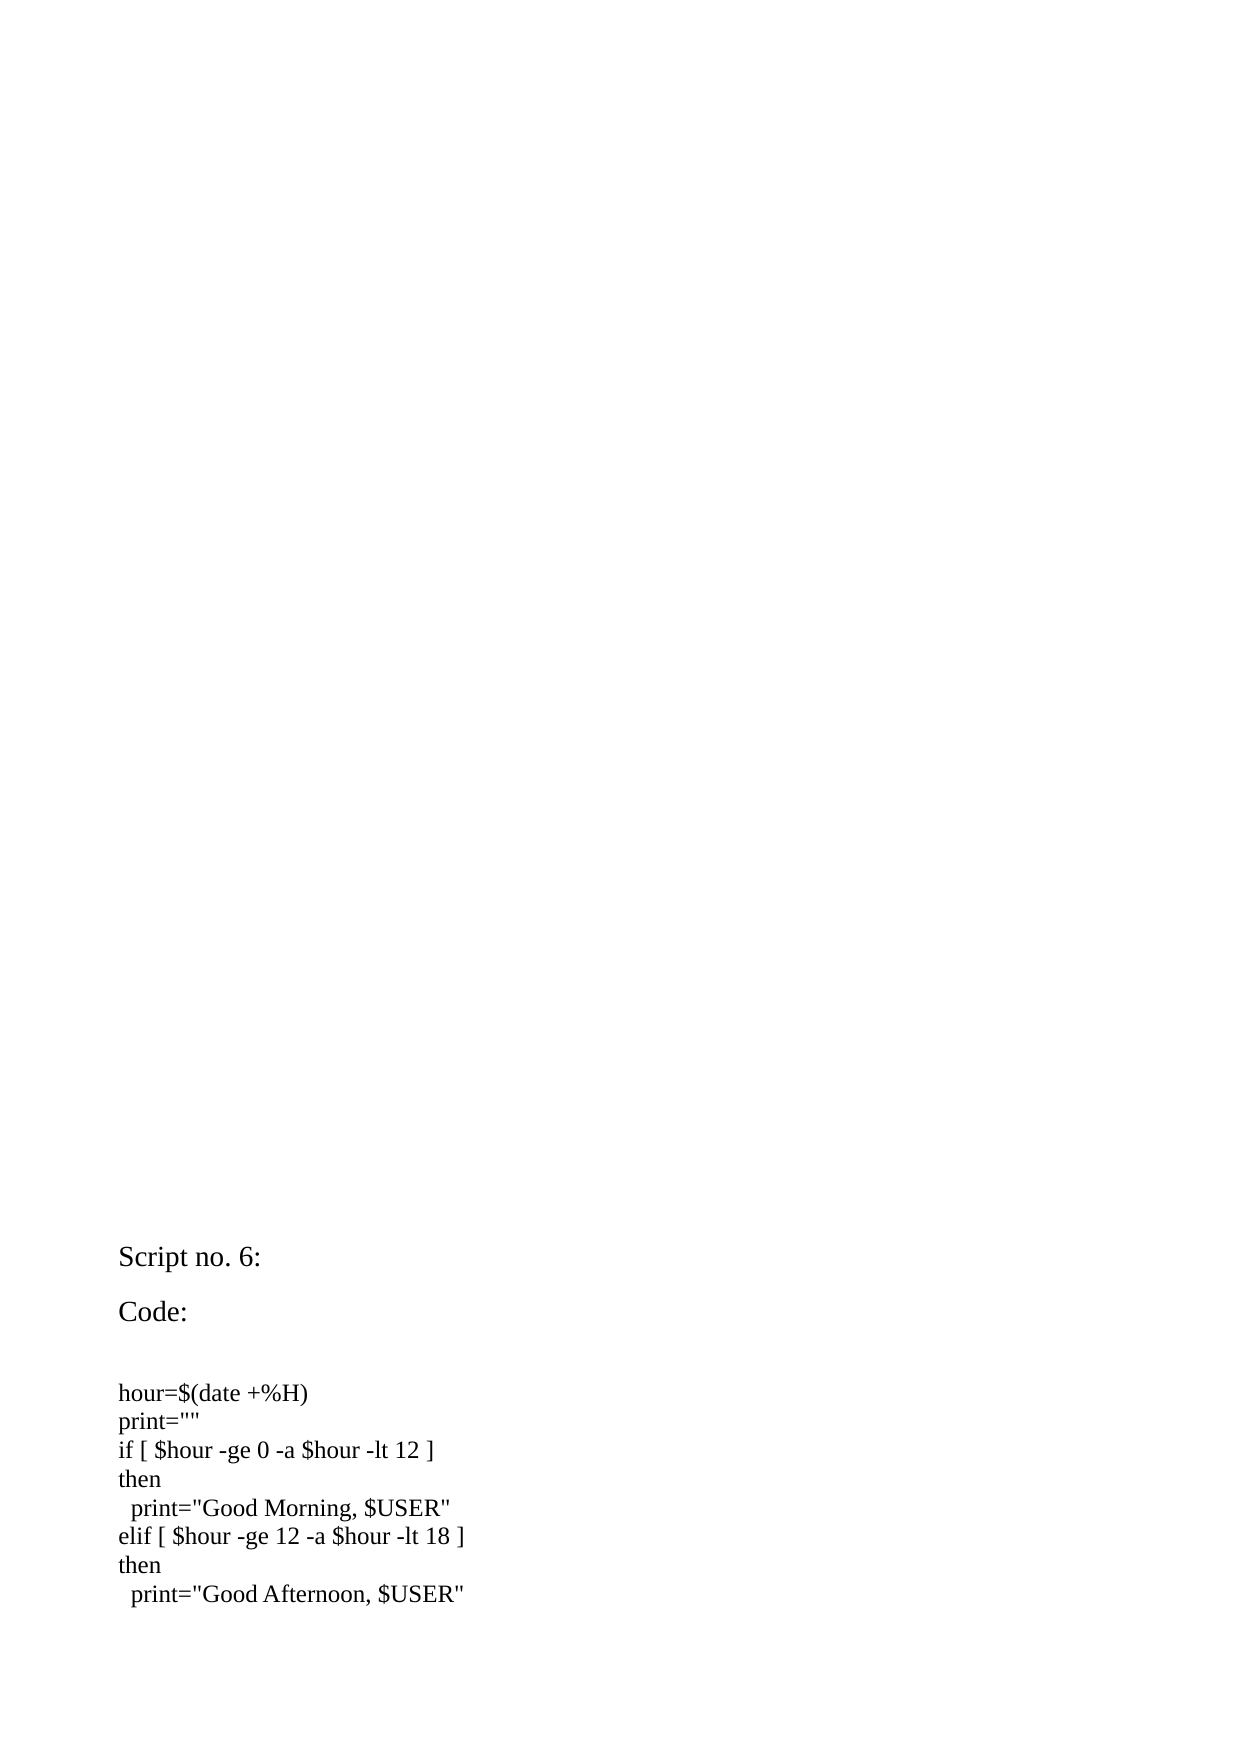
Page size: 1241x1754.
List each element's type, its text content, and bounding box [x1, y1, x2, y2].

text print="Good Morning, $USER" [118, 1493, 1122, 1521]
text Script no. 6: [118, 1239, 1122, 1273]
text if [ $hour -ge 0 -a $hour -lt 12 ] [118, 1435, 1122, 1464]
text then [118, 1550, 1122, 1579]
text print="" [118, 1406, 1122, 1435]
text elif [ $hour -ge 12 -a $hour -lt 18 ] [118, 1521, 1122, 1550]
text Code: [118, 1294, 1122, 1328]
text then [118, 1464, 1122, 1493]
text print="Good Afternoon, $USER" [118, 1579, 1122, 1608]
text hour=$(date +%H) [118, 1378, 1122, 1406]
